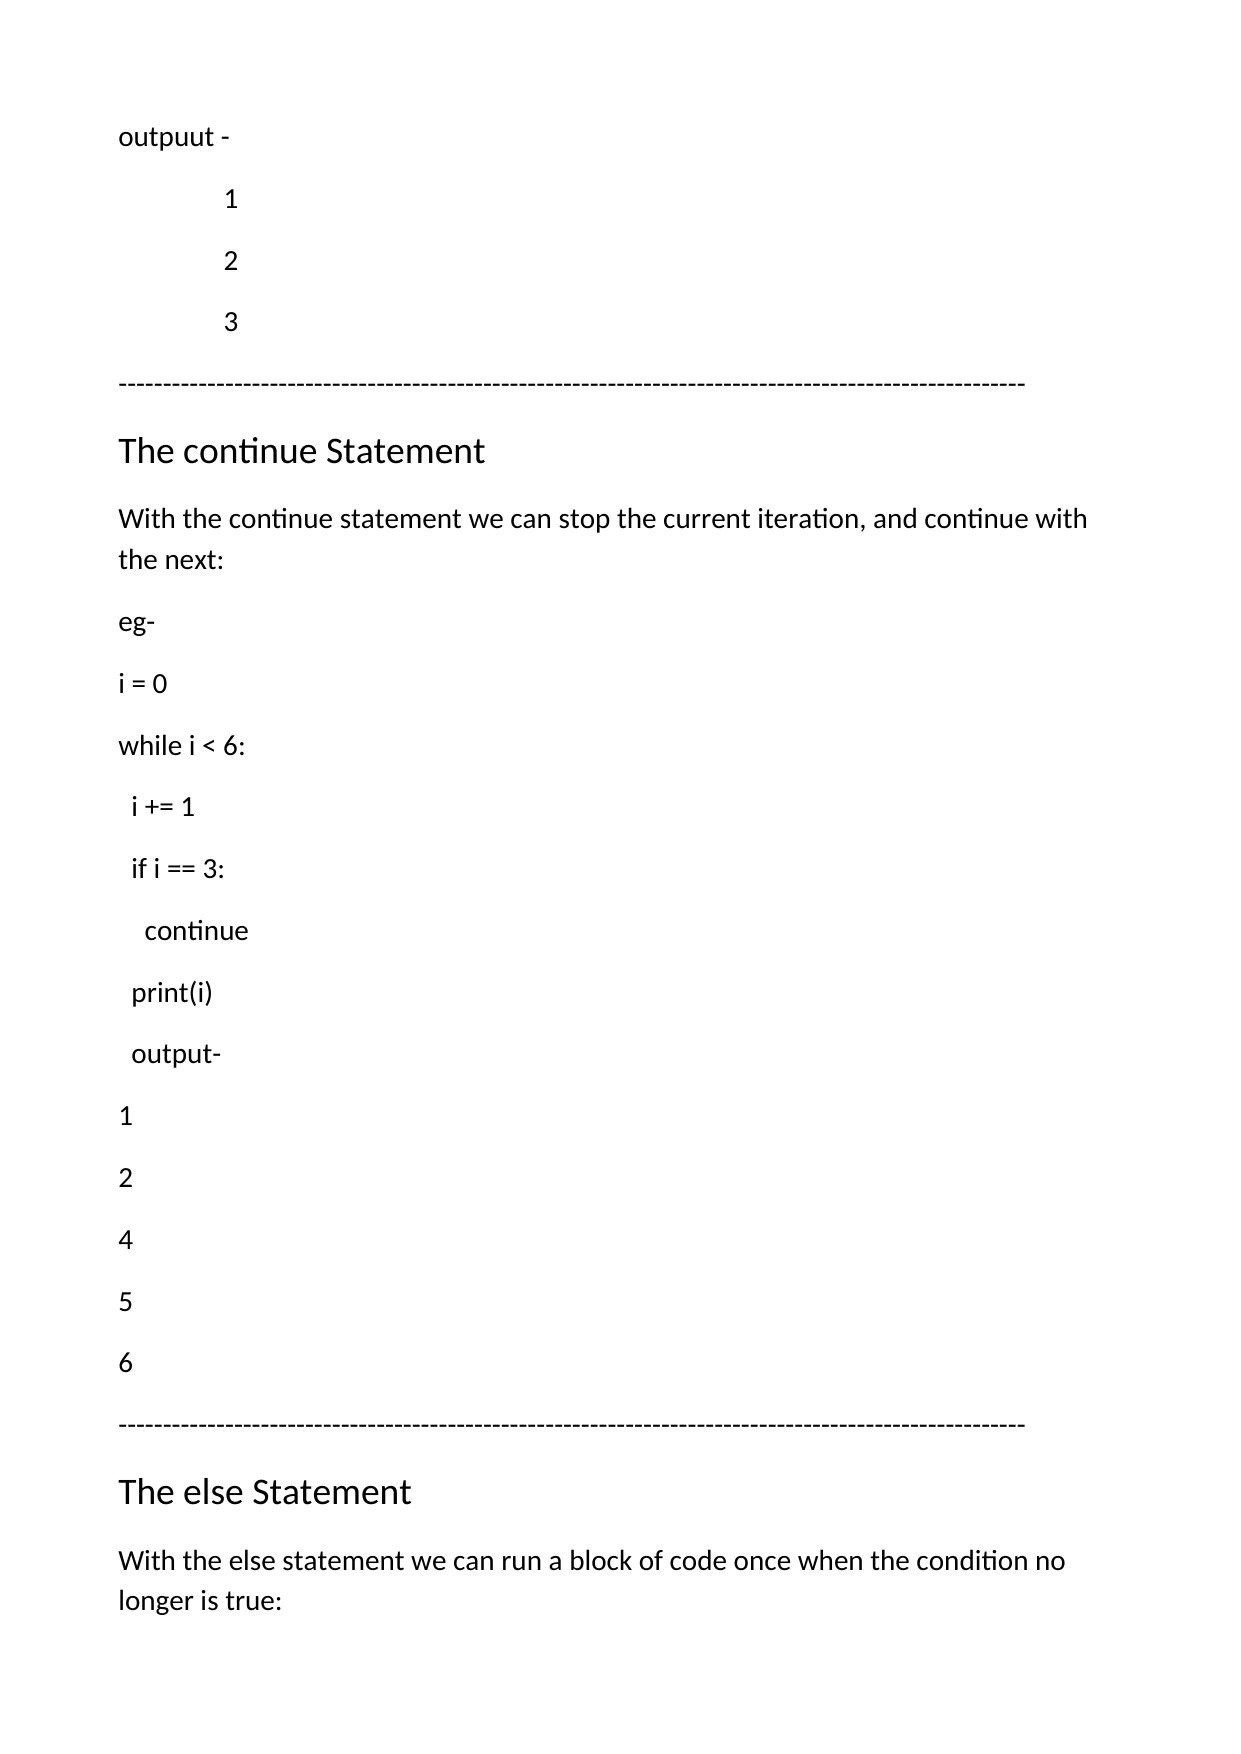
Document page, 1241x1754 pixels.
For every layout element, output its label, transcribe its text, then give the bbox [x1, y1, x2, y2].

text The continue Statement [118, 427, 1122, 473]
text continue [118, 912, 1122, 948]
text 6 [118, 1344, 1122, 1380]
text ------------------------------------------------------------------------------------------------------ [118, 1406, 1122, 1442]
text 4 [118, 1221, 1122, 1257]
text The else Statement [118, 1468, 1122, 1514]
text i += 1 [118, 788, 1122, 824]
text 1 [118, 1097, 1122, 1133]
text print(i) [118, 974, 1122, 1009]
text 5 [118, 1283, 1122, 1318]
text 2 [118, 1159, 1122, 1195]
text ------------------------------------------------------------------------------------------------------ [118, 365, 1122, 401]
text while i < 6: [118, 727, 1122, 762]
text 3 [118, 303, 1122, 339]
text output- [118, 1036, 1122, 1071]
text With the else statement we can run a block of code once when the condition no longer is true: [118, 1542, 1122, 1618]
text if i == 3: [118, 850, 1122, 886]
text eg- [118, 603, 1122, 639]
text outpuut - [118, 118, 1122, 154]
text 2 [118, 242, 1122, 277]
text 1 [118, 180, 1122, 216]
text With the continue statement we can stop the current iteration, and continue with the next: [118, 501, 1122, 577]
text i = 0 [118, 665, 1122, 701]
